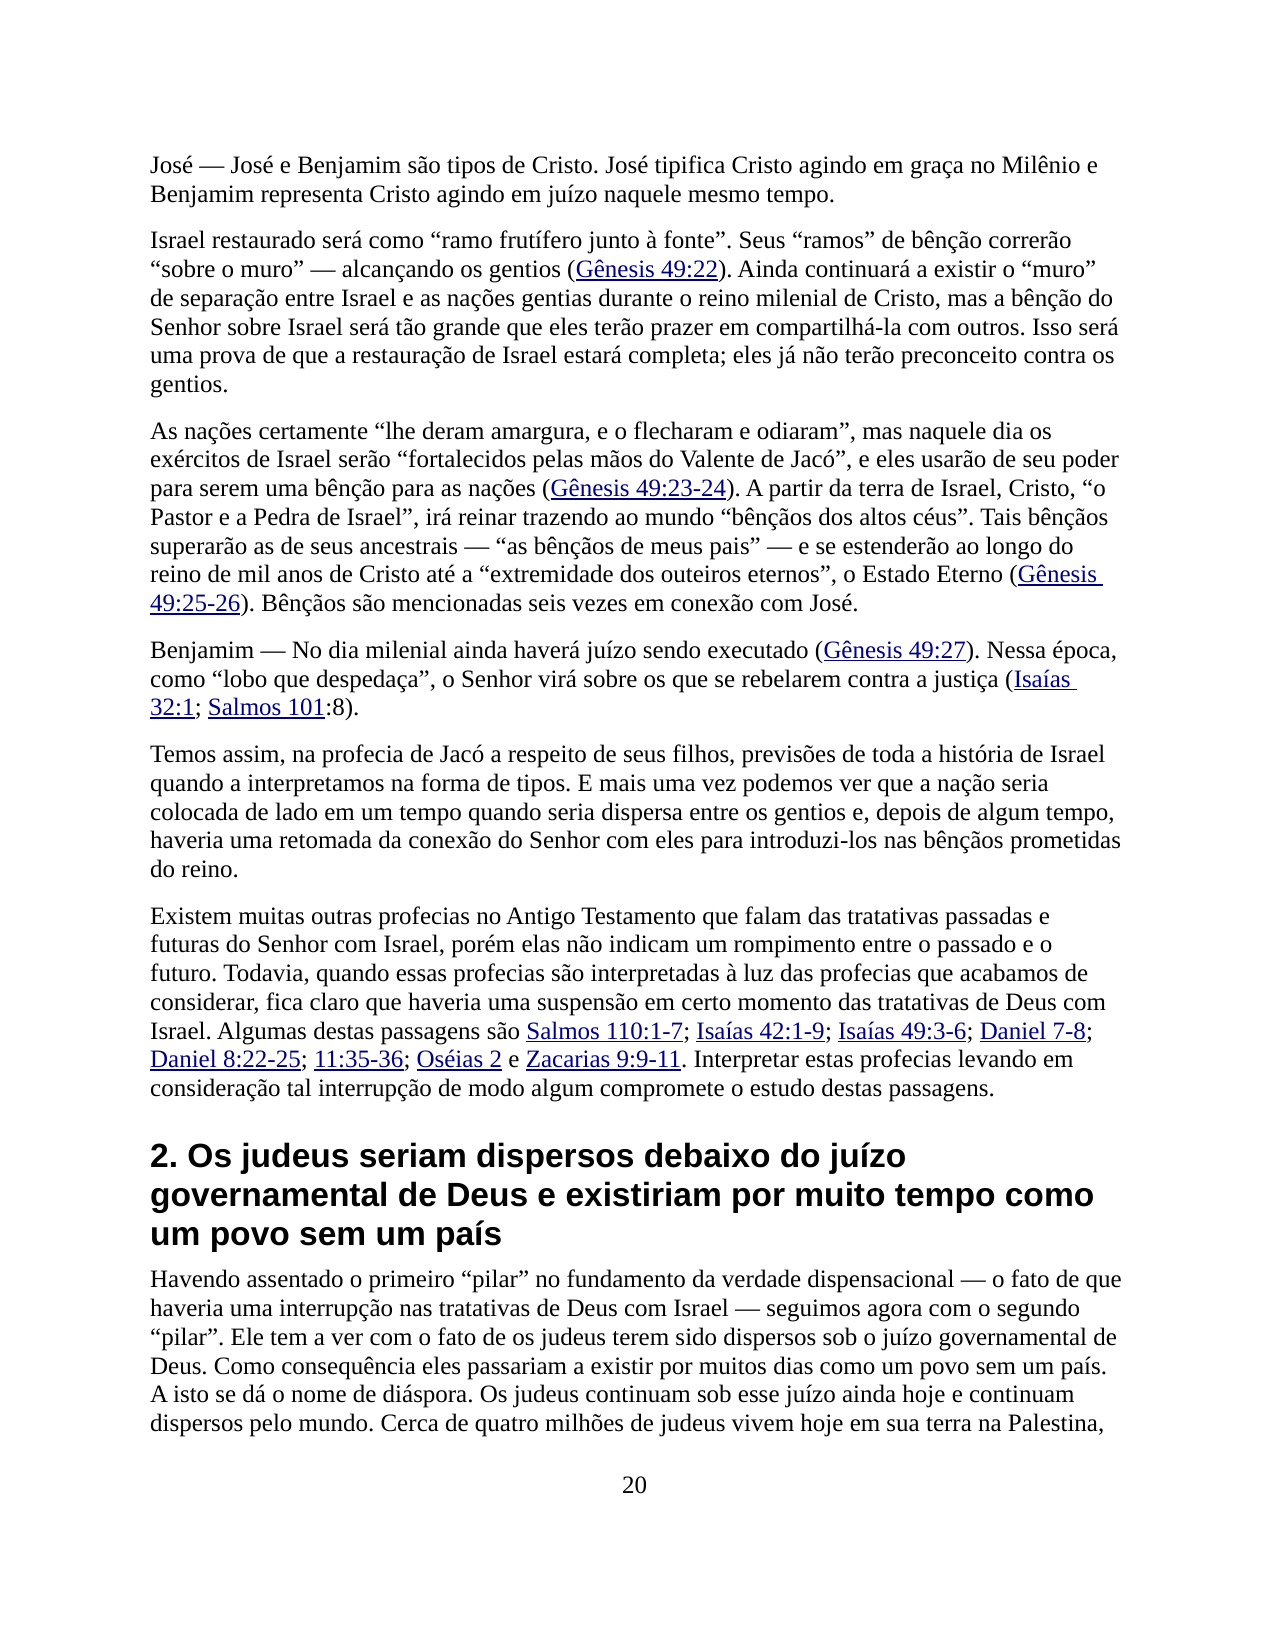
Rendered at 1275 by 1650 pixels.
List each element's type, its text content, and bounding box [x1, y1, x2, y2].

text Existem muitas outras profecias no Antigo Testamento que falam das tratativas passadas e futuras do Senhor com Israel, porém elas não indicam um rompimento entre o passado e o futuro. Todavia, quando essas profecias são interpretadas à luz das profecias que acabamos de considerar, fica claro que haveria uma suspensão em certo momento das tratativas de Deus com Israel. Algumas destas passagens são Salmos 110:1-7; Isaías 42:1-9; Isaías 49:3-6; Daniel 7-8; Daniel 8:22-25; 11:35-36; Oséias 2 e Zacarias 9:9-11. Interpretar estas profecias levando em consideração tal interrupção de modo algum compromete o estudo destas passagens. [150, 901, 1125, 1102]
text Temos assim, na profecia de Jacó a respeito de seus filhos, previsões de toda a história de Israel quando a interpretamos na forma de tipos. E mais uma vez podemos ver que a nação seria colocada de lado em um tempo quando seria dispersa entre os gentios e, depois de algum tempo, haveria uma retomada da conexão do Senhor com eles para introduzi-los nas bênçãos prometidas do reino. [150, 739, 1125, 883]
text As nações certamente “lhe deram amargura, e o flecharam e odiaram”, mas naquele dia os exércitos de Israel serão “fortalecidos pelas mãos do Valente de Jacó”, e eles usarão de seu poder para serem uma bênção para as nações (Gênesis 49:23-24). A partir da terra de Israel, Cristo, “o Pastor e a Pedra de Israel”, irá reinar trazendo ao mundo “bênçãos dos altos céus”. Tais bênçãos superarão as de seus ancestrais — “as bênçãos de meus pais” — e se estenderão ao longo do reino de mil anos de Cristo até a “extremidade dos outeiros eternos”, o Estado Eterno (Gênesis 49:25-26). Bênçãos são mencionadas seis vezes em conexão com José. [150, 416, 1125, 617]
text Benjamim — No dia milenial ainda haverá juízo sendo executado (Gênesis 49:27). Nessa época, como “lobo que despedaça”, o Senhor virá sobre os que se rebelarem contra a justiça (Isaías 32:1; Salmos 101:8). [150, 635, 1125, 721]
text Israel restaurado será como “ramo frutífero junto à fonte”. Seus “ramos” de bênção correrão “sobre o muro” — alcançando os gentios (Gênesis 49:22). Ainda continuará a existir o “muro” de separação entre Israel e as nações gentias durante o reino milenial de Cristo, mas a bênção do Senhor sobre Israel será tão grande que eles terão prazer em compartilhá-la com outros. Isso será uma prova de que a restauração de Israel estará completa; eles já não terão preconceito contra os gentios. [150, 225, 1125, 398]
text Havendo assentado o primeiro “pilar” no fundamento da verdade dispensacional — o fato de que haveria uma interrupção nas tratativas de Deus com Israel — seguimos agora com o segundo “pilar”. Ele tem a ver com o fato de os judeus terem sido dispersos sob o juízo governamental de Deus. Como consequência eles passariam a existir por muitos dias como um povo sem um país. A isto se dá o nome de diáspora. Os judeus continuam sob esse juízo ainda hoje e continuam dispersos pelo mundo. Cerca de quatro milhões de judeus vivem hoje em sua terra na Palestina, [150, 1264, 1125, 1437]
text José — José e Benjamim são tipos de Cristo. José tipifica Cristo agindo em graça no Milênio e Benjamim representa Cristo agindo em juízo naquele mesmo tempo. [150, 150, 1125, 207]
subtitle 2. Os judeus seriam dispersos debaixo do juízo governamental de Deus e existiriam por muito tempo como um povo sem um país [150, 1136, 1125, 1252]
